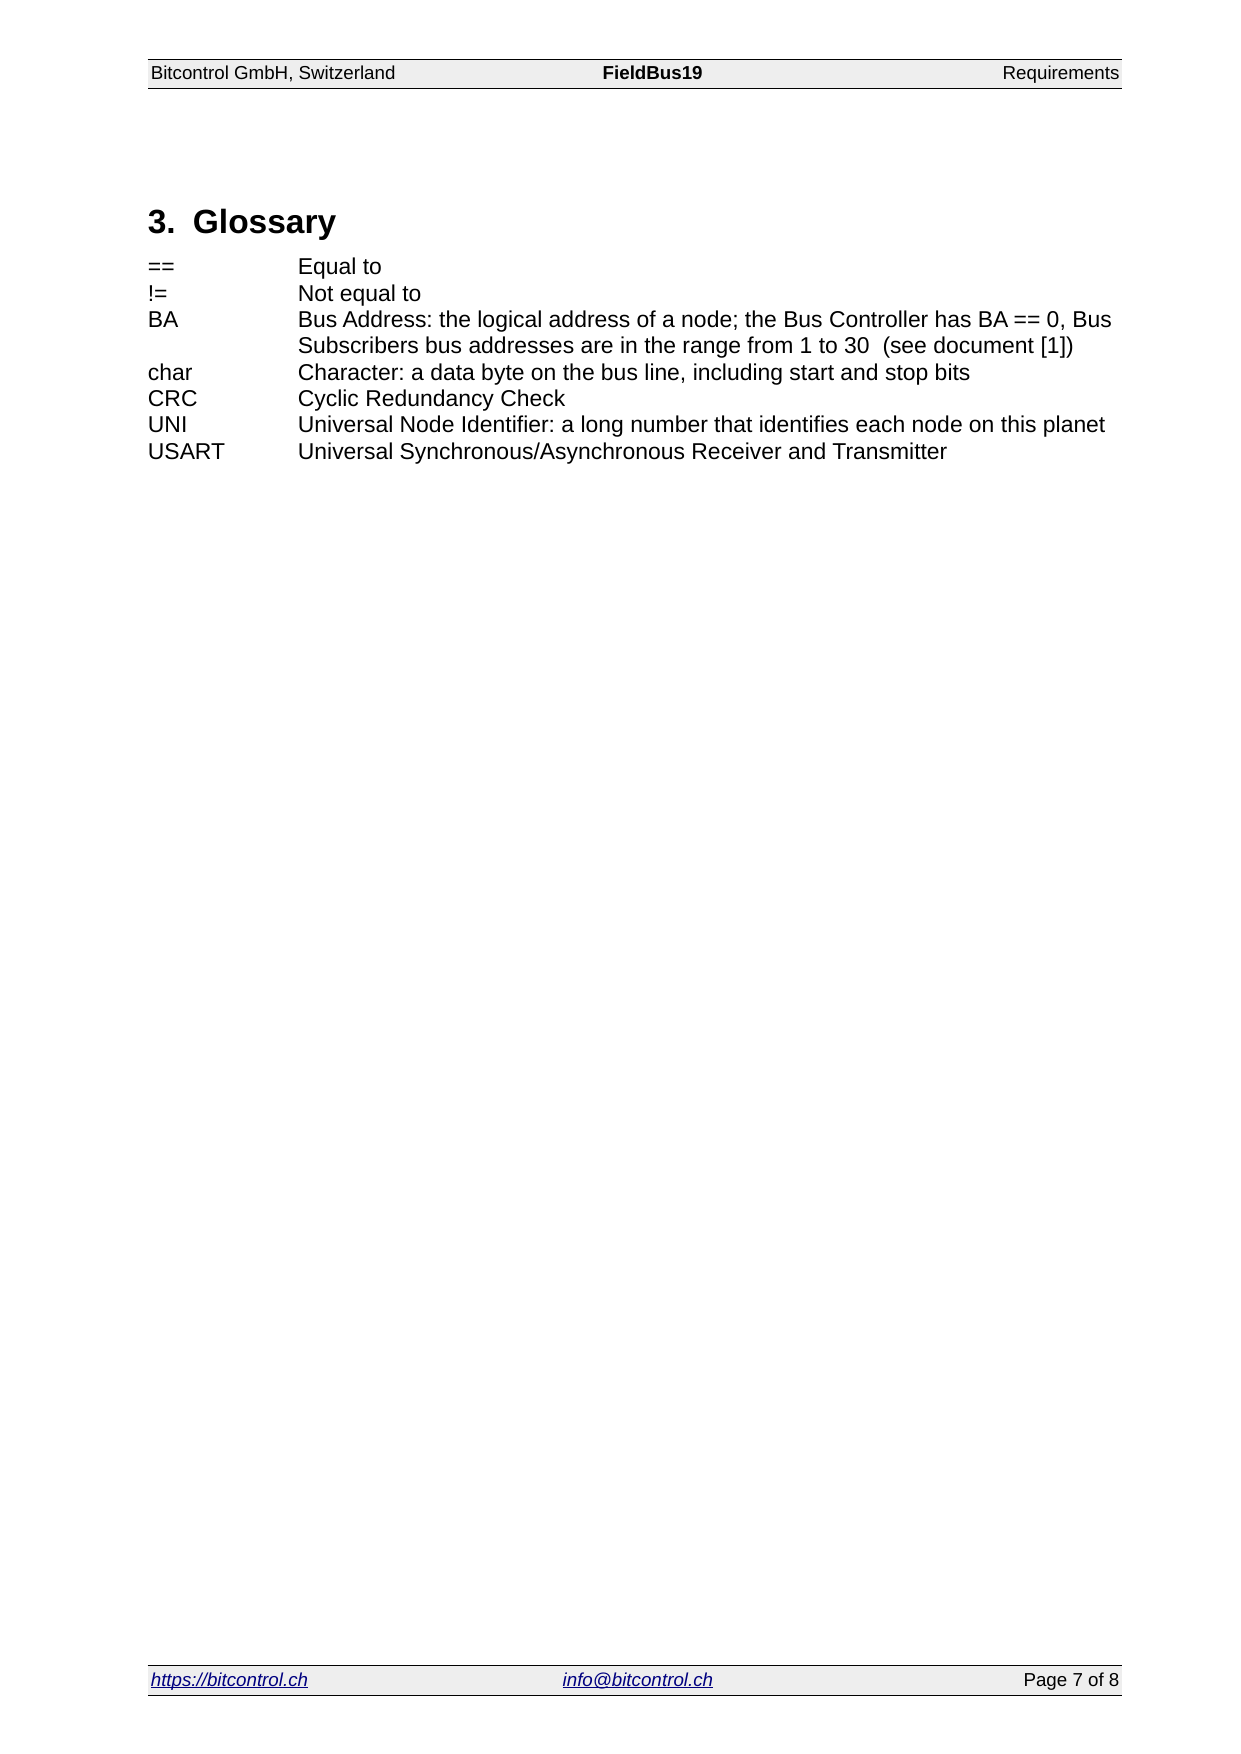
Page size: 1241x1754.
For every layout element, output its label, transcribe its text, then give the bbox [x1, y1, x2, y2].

subtitle Glossary [148, 202, 1122, 241]
text UNI Universal Node Identifier: a long number that identifies each node on this planet [148, 411, 1122, 438]
text BA Bus Address: the logical address of a node; the Bus Controller has BA == 0, Bus Subscribers bus addresses are in the range from 1 to 30 (see document [1]) [148, 306, 1122, 359]
text == Equal to [148, 253, 1122, 279]
text CRC Cyclic Redundancy Check [148, 385, 1122, 411]
text char Character: a data byte on the bus line, including start and stop bits [148, 359, 1122, 385]
text != Not equal to [148, 279, 1122, 306]
text USART Universal Synchronous/Asynchronous Receiver and Transmitter [148, 438, 1122, 464]
